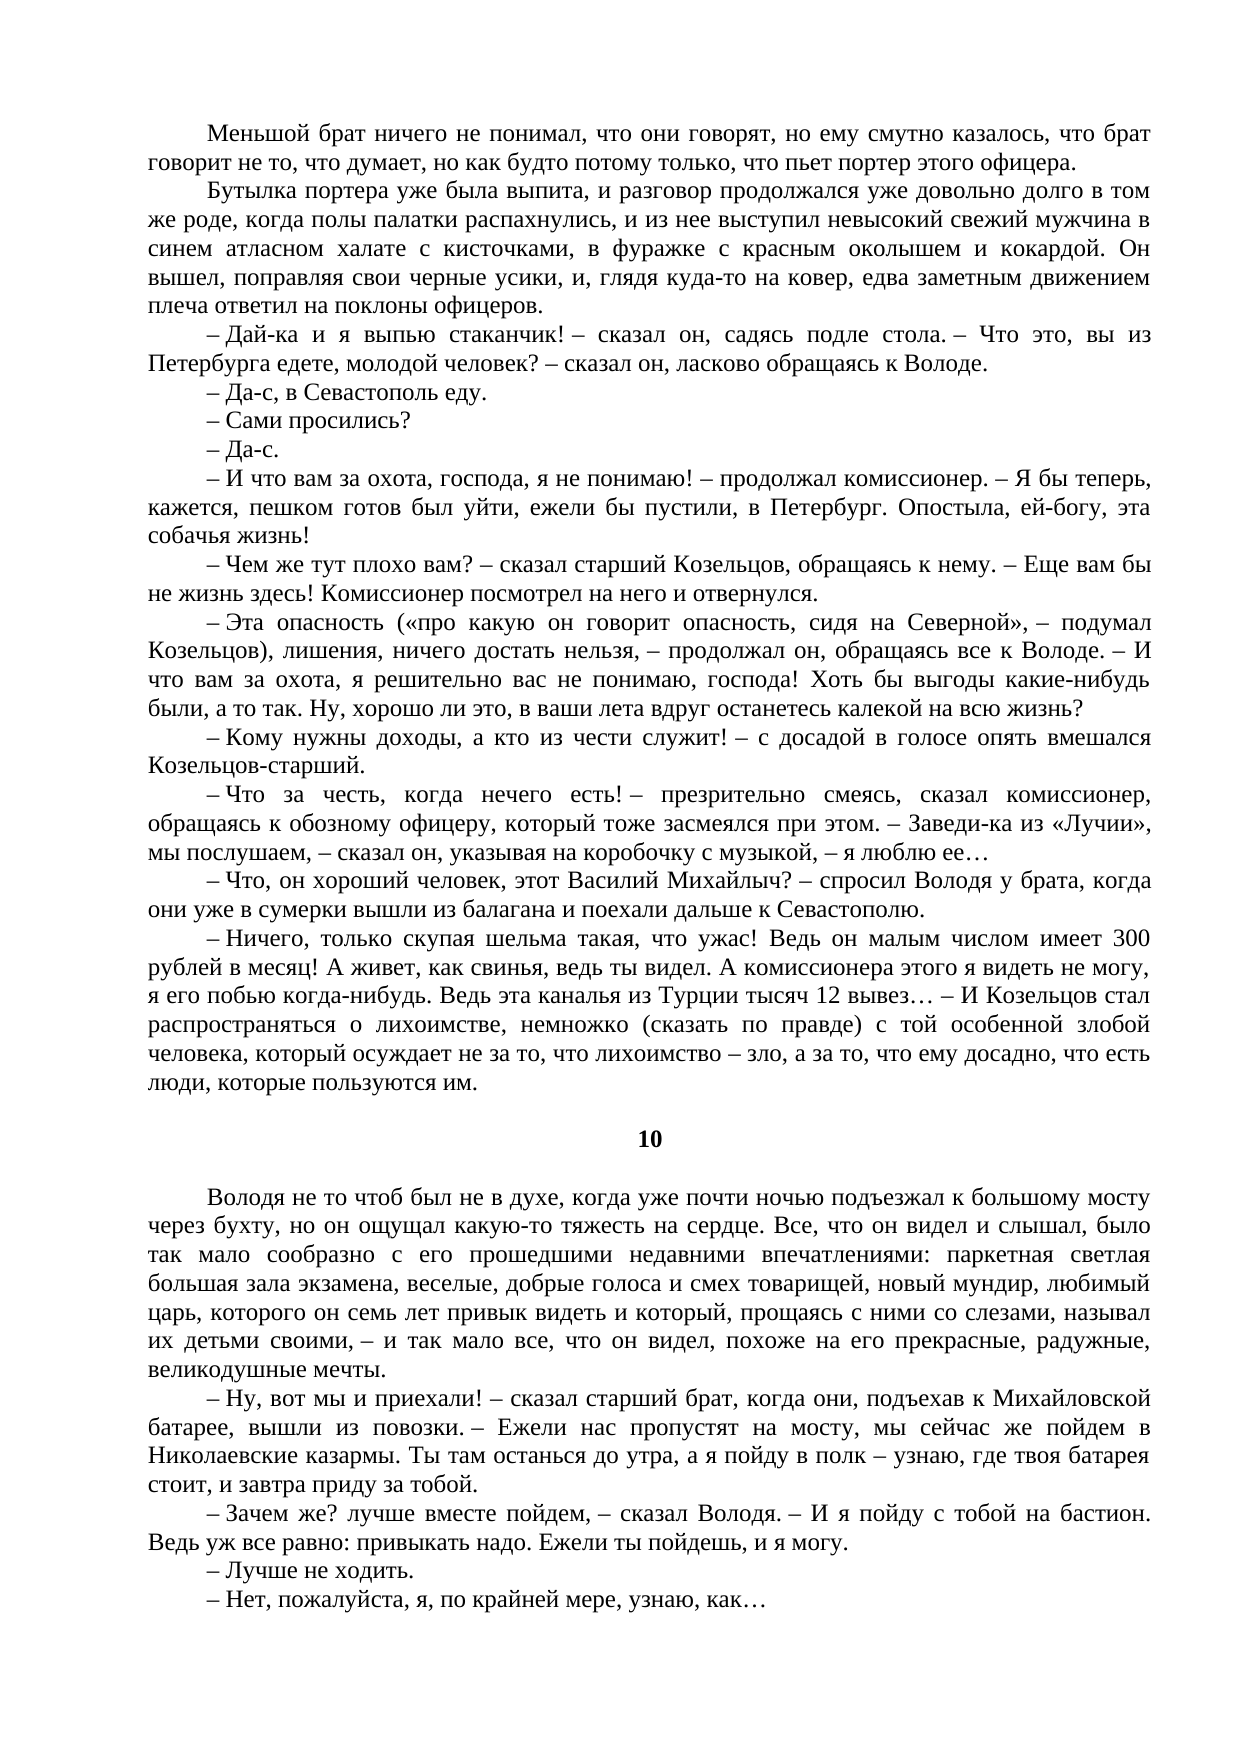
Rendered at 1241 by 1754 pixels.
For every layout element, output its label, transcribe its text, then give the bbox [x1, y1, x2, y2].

text Володя не то чтоб был не в духе, когда уже почти ночью подъезжал к большому мосту через бухту, но он ощущал какую-то тяжесть на сердце. Все, что он видел и слышал, было так мало сообразно с его прошедшими недавними впечатлениями: паркетная светлая большая зала экзамена, веселые, добрые голоса и смех товарищей, новый мундир, любимый царь, которого он семь лет привык видеть и который, прощаясь с ними со слезами, называл их детьми своими, – и так мало все, что он видел, похоже на его прекрасные, радужные, великодушные мечты. [148, 1182, 1152, 1383]
text – Сами просились? [148, 406, 1152, 434]
text – Лучше не ходить. [148, 1556, 1152, 1584]
text – Что, он хороший человек, этот Василий Михайлыч? – спросил Володя у брата, когда они уже в сумерки вышли из балагана и поехали дальше к Севастополю. [148, 866, 1152, 923]
text – Эта опасность («про какую он говорит опасность, сидя на Северной», – подумал Козельцов), лишения, ничего достать нельзя, – продолжал он, обращаясь все к Володе. – И что вам за охота, я решительно вас не понимаю, господа! Хоть бы выгоды какие-нибудь были, а то так. Ну, хорошо ли это, в ваши лета вдруг останетесь калекой на всю жизнь? [148, 607, 1152, 722]
text – Дай-ка и я выпью стаканчик! – сказал он, садясь подле стола. – Что это, вы из Петербурга едете, молодой человек? – сказал он, ласково обращаясь к Володе. [148, 319, 1152, 377]
text – Ничего, только скупая шельма такая, что ужас! Ведь он малым числом имеет 300 рублей в месяц! А живет, как свинья, ведь ты видел. А комиссионера этого я видеть не могу, я его побью когда-нибудь. Ведь эта каналья из Турции тысяч 12 вывез… – И Козельцов стал распространяться о лихоимстве, немножко (сказать по правде) с той особенной злобой человека, который осуждает не за то, что лихоимство – зло, а за то, что ему досадно, что есть люди, которые пользуются им. [148, 923, 1152, 1096]
text – Нет, пожалуйста, я, по крайней мере, узнаю, как… [148, 1584, 1152, 1613]
text – Кому нужны доходы, а кто из чести служит! – с досадой в голосе опять вмешался Козельцов-старший. [148, 722, 1152, 779]
text Бутылка портера уже была выпита, и разговор продолжался уже довольно долго в том же роде, когда полы палатки распахнулись, и из нее выступил невысокий свежий мужчина в синем атласном халате с кисточками, в фуражке с красным околышем и кокардой. Он вышел, поправляя свои черные усики, и, глядя куда-то на ковер, едва заметным движением плеча ответил на поклоны офицеров. [148, 176, 1152, 319]
text – Да-с. [148, 434, 1152, 463]
text – Ну, вот мы и приехали! – сказал старший брат, когда они, подъехав к Михайловской батарее, вышли из повозки. – Ежели нас пропустят на мосту, мы сейчас же пойдем в Николаевские казармы. Ты там останься до утра, а я пойду в полк – узнаю, где твоя батарея стоит, и завтра приду за тобой. [148, 1383, 1152, 1498]
text – И что вам за охота, господа, я не понимаю! – продолжал комиссионер. – Я бы теперь, кажется, пешком готов был уйти, ежели бы пустили, в Петербург. Опостыла, ей-богу, эта собачья жизнь! [148, 463, 1152, 549]
text Меньшой брат ничего не понимал, что они говорят, но ему смутно казалось, что брат говорит не то, что думает, но как будто потому только, что пьет портер этого офицера. [148, 118, 1152, 176]
subtitle 10 [148, 1124, 1152, 1153]
text – Зачем же? лучше вместе пойдем, – сказал Володя. – И я пойду с тобой на бастион. Ведь уж все равно: привыкать надо. Ежели ты пойдешь, и я могу. [148, 1498, 1152, 1556]
text – Что за честь, когда нечего есть! – презрительно смеясь, сказал комиссионер, обращаясь к обозному офицеру, который тоже засмеялся при этом. – Заведи-ка из «Лучии», мы послушаем, – сказал он, указывая на коробочку с музыкой, – я люблю ее… [148, 779, 1152, 866]
text – Да-с, в Севастополь еду. [148, 377, 1152, 406]
text – Чем же тут плохо вам? – сказал старший Козельцов, обращаясь к нему. – Еще вам бы не жизнь здесь! Комиссионер посмотрел на него и отвернулся. [148, 549, 1152, 607]
